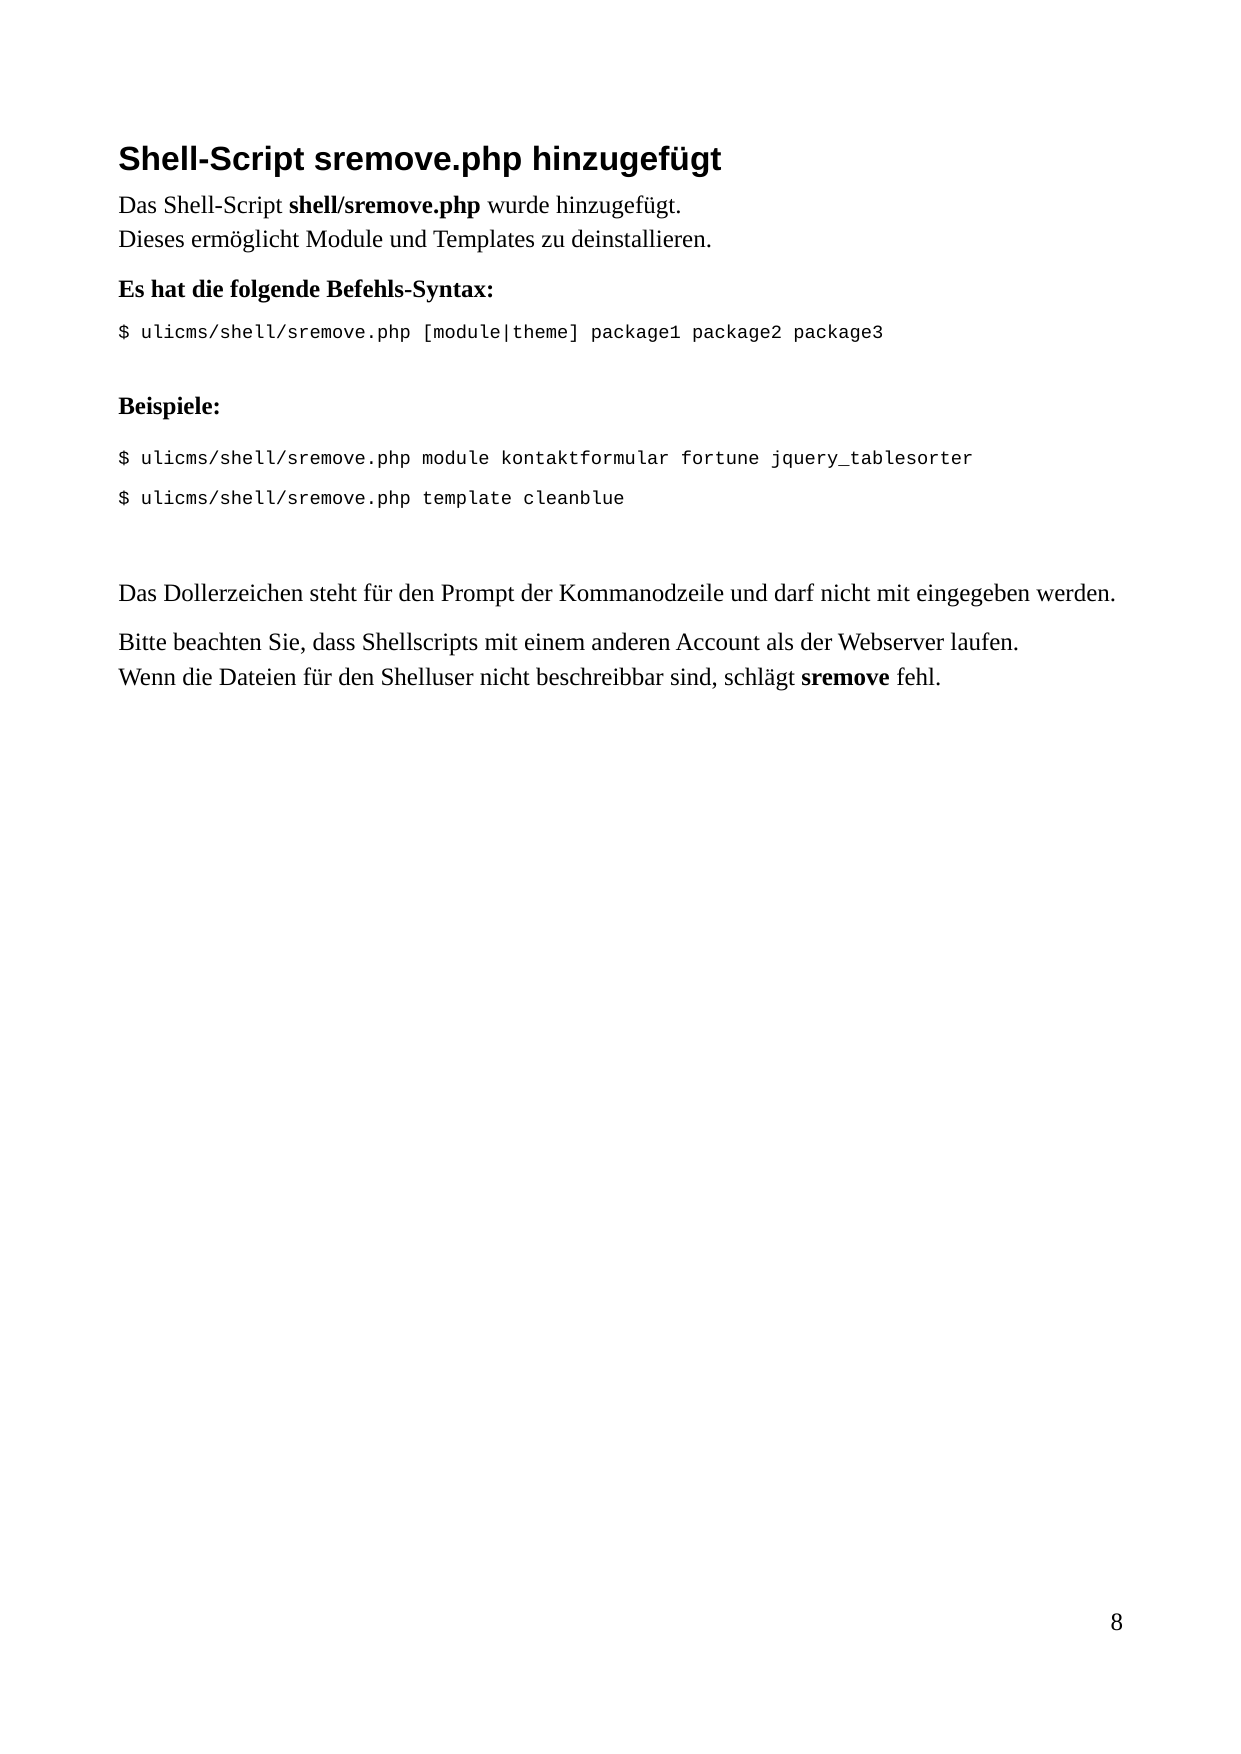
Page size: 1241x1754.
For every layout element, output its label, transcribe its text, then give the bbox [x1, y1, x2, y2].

text $ ulicms/shell/sremove.php template cleanblue [118, 489, 1123, 510]
text $ ulicms/shell/sremove.php module kontaktformular fortune jquery_tablesorter [118, 449, 1123, 470]
text Es hat die folgende Befehls-Syntax: [118, 274, 1123, 302]
text Das Shell-Script shell/sremove.php wurde hinzugefügt. Dieses ermöglicht Module und Templates zu deinstallieren. [118, 190, 1123, 253]
text $ ulicms/shell/sremove.php [module|theme] package1 package2 package3 [118, 323, 1123, 344]
subtitle Shell-Script sremove.php hinzugefügt [118, 139, 1123, 178]
text Beispiele: [118, 391, 1123, 420]
text Das Dollerzeichen steht für den Prompt der Kommanodzeile und darf nicht mit eingegeben werden. [118, 578, 1123, 607]
text Bitte beachten Sie, dass Shellscripts mit einem anderen Account als der Webserver laufen. Wenn die Dateien für den Shelluser nicht beschreibbar sind, schlägt sremove fehl. [118, 627, 1123, 690]
